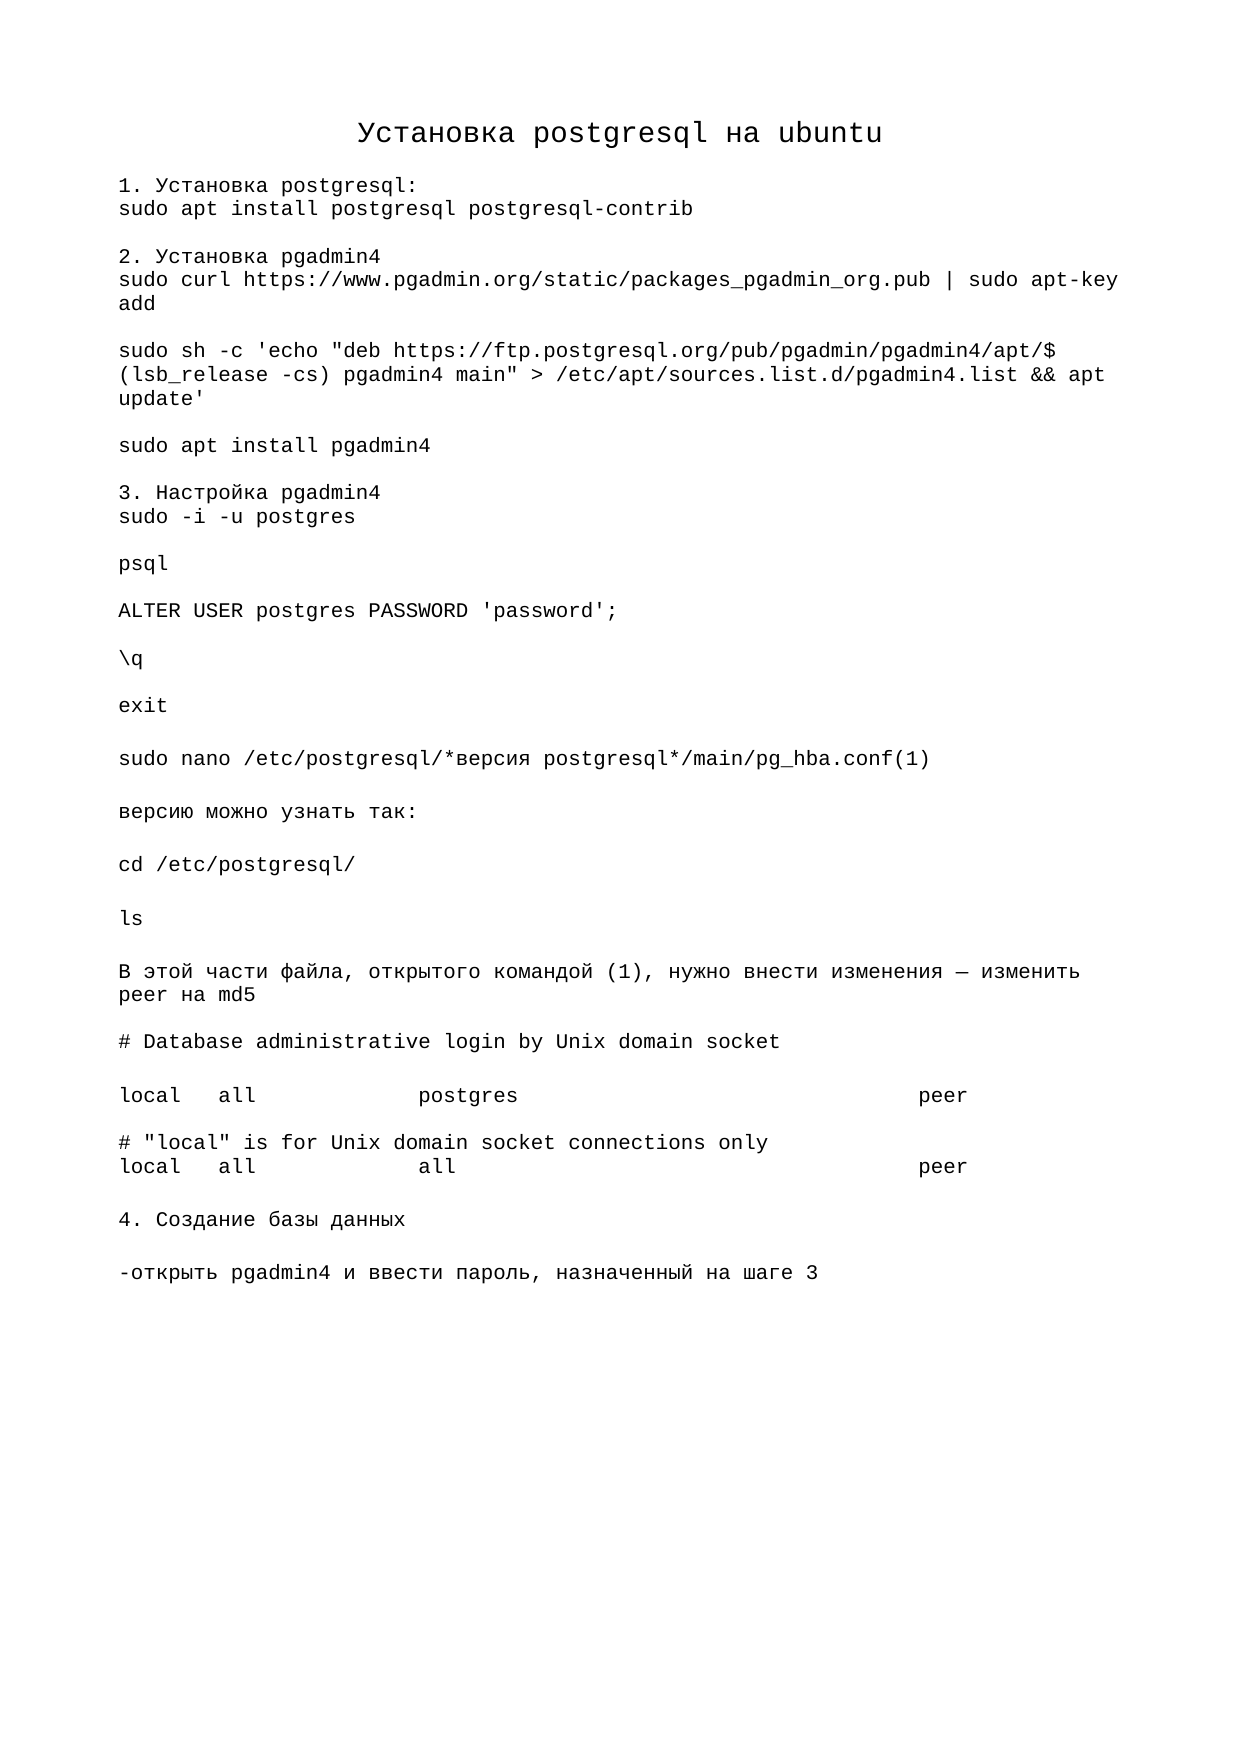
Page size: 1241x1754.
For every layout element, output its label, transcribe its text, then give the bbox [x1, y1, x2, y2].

text cd /etc/postgresql/ [118, 854, 1122, 878]
text версию можно узнать так: [118, 801, 1122, 825]
text ALTER USER postgres PASSWORD 'password'; [118, 600, 1122, 624]
text 2. Установка pgadmin4 [118, 246, 1122, 269]
text sudo nano /etc/postgresql/*версия postgresql*/main/pg_hba.conf(1) [118, 748, 1122, 772]
text local all postgres peer [118, 1085, 1122, 1108]
text 4. Создание базы данных [118, 1209, 1122, 1232]
text local all all peer [118, 1156, 1122, 1179]
text 3. Настройка pgadmin4 [118, 482, 1122, 506]
text \q [118, 648, 1122, 671]
text sudo apt install postgresql postgresql-contrib [118, 198, 1122, 222]
text sudo -i -u postgres [118, 506, 1122, 529]
text Установка postgresql на ubuntu [118, 118, 1122, 151]
text # "local" is for Unix domain socket connections only [118, 1132, 1122, 1156]
text exit [118, 695, 1122, 719]
text 1. Установка postgresql: [118, 175, 1122, 198]
text -открыть pgadmin4 и ввести пароль, назначенный на шаге 3 [118, 1262, 1122, 1286]
text sudo sh -c 'echo "deb https://ftp.postgresql.org/pub/pgadmin/pgadmin4/apt/$(lsb_release -cs) pgadmin4 main" > /etc/apt/sources.list.d/pgadmin4.list && apt update' [118, 340, 1122, 411]
text sudo curl https://www.pgadmin.org/static/packages_pgadmin_org.pub | sudo apt-key add [118, 269, 1122, 317]
text В этой части файла, открытого командой (1), нужно внести изменения — изменить [118, 961, 1122, 984]
text psql [118, 553, 1122, 577]
text # Database administrative login by Unix domain socket [118, 1032, 1122, 1055]
text ls [118, 907, 1122, 931]
text sudo apt install pgadmin4 [118, 435, 1122, 458]
text peer на md5 [118, 984, 1122, 1008]
